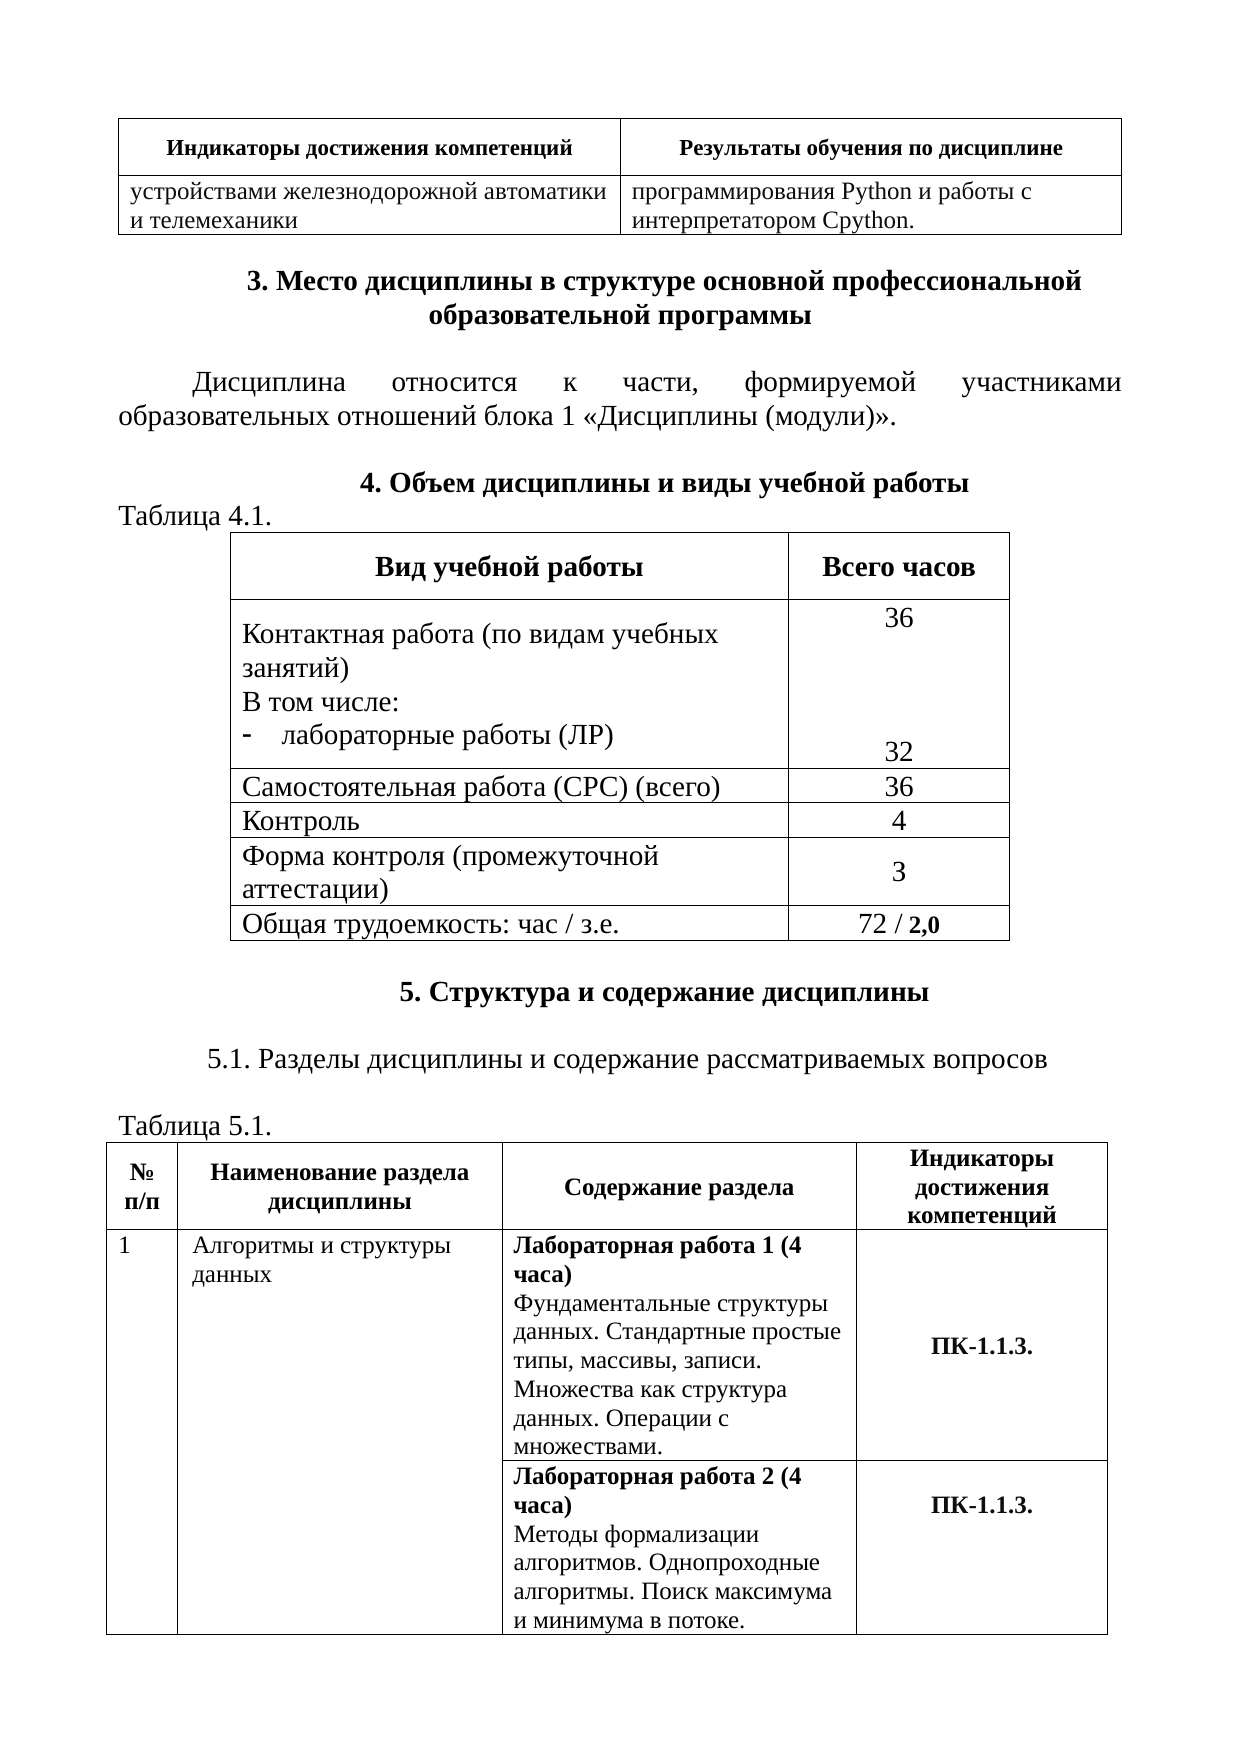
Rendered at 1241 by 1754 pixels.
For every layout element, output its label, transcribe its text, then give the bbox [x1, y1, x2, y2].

table_header Всего часов [789, 533, 1009, 599]
text 4. Объем дисциплины и виды учебной работы [118, 465, 1122, 498]
table_header Результаты обучения по дисциплине [621, 119, 1121, 175]
text 5. Структура и содержание дисциплины [118, 974, 1122, 1008]
text 3. Место дисциплины в структуре основной профессиональной образовательной программы [118, 263, 1122, 331]
text Дисциплина относится к части, формируемой участниками образовательных отношений блока 1 «Дисциплины (модули)». [118, 364, 1122, 431]
table_cell 36 32 [789, 600, 1009, 768]
table_cell 4 [789, 803, 1009, 837]
table_cell Форма контроля (промежуточной аттестации) [231, 838, 788, 905]
table_header Индикаторы достижения компетенций [119, 119, 620, 175]
table_cell 36 [789, 769, 1009, 802]
table_header Содержание раздела [503, 1143, 856, 1229]
table_cell Контактная работа (по видам учебных занятий) В том числе: лабораторные работы (ЛР) [231, 600, 788, 768]
table_cell Лабораторная работа 2 (4 часа) Методы формализации алгоритмов. Однопроходные алгоритмы. Поиск максимума и минимума в потоке. [503, 1461, 856, 1634]
table_cell Контроль [231, 803, 788, 837]
table_cell 1 [107, 1230, 177, 1634]
table_cell ПК-1.1.3. [857, 1230, 1107, 1460]
table_cell З [789, 838, 1009, 905]
text 5.1. Разделы дисциплины и содержание рассматриваемых вопросов [118, 1041, 1122, 1075]
text Таблица 4.1. [118, 498, 1122, 532]
table_header Вид учебной работы [231, 533, 788, 599]
table_cell программирования Python и работы с интерпретатором Cpython. [621, 176, 1121, 234]
table_header Индикаторы достижения компетенций [857, 1143, 1107, 1229]
table_cell 72 / 2,0 [789, 906, 1009, 939]
text Таблица 5.1. [118, 1108, 1122, 1142]
table_header Наименование раздела дисциплины [178, 1143, 502, 1229]
table_cell Самостоятельная работа (СРС) (всего) [231, 769, 788, 802]
table_cell ПК-1.1.3. [857, 1461, 1107, 1634]
table_cell устройствами железнодорожной автоматики и телемеханики [119, 176, 620, 234]
table_cell Алгоритмы и структуры данных [178, 1230, 502, 1634]
table_cell Общая трудоемкость: час / з.е. [231, 906, 788, 939]
table_header № п/п [107, 1143, 177, 1229]
table_cell Лабораторная работа 1 (4 часа) Фундаментальные структуры данных. Стандартные простые типы, массивы, записи. Множества как структура данных. Операции с множествами. [503, 1230, 856, 1460]
